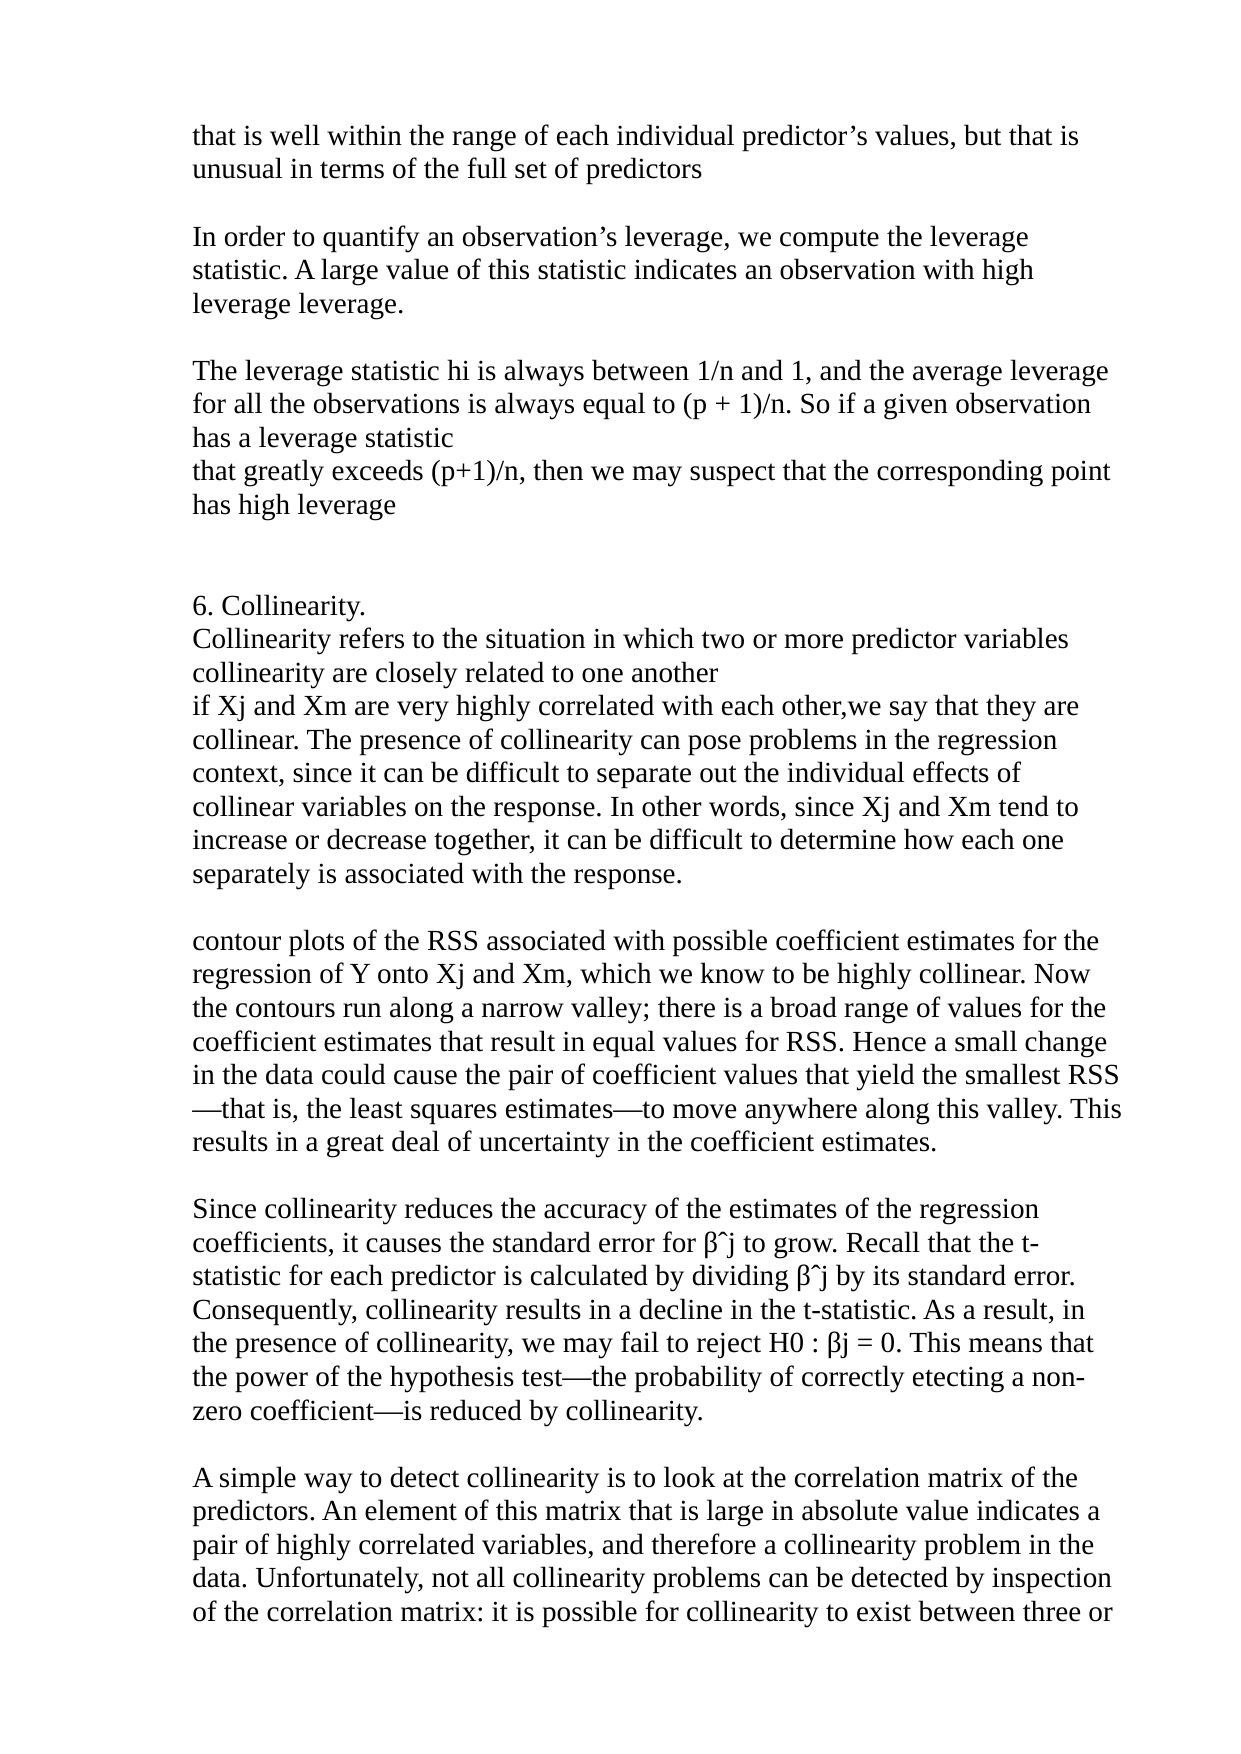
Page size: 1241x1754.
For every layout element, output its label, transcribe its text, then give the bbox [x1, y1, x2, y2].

text that greatly exceeds (p+1)/n, then we may suspect that the corresponding point has high leverage [118, 453, 1122, 521]
text 6. Collinearity. [118, 588, 1122, 621]
text if Xj and Xm are very highly correlated with each other,we say that they are collinear. The presence of collinearity can pose problems in the regression context, since it can be difficult to separate out the individual effects of collinear variables on the response. In other words, since Xj and Xm tend to increase or decrease together, it can be difficult to determine how each one separately is associated with the response. [118, 688, 1122, 889]
text A simple way to detect collinearity is to look at the correlation matrix of the predictors. An element of this matrix that is large in absolute value indicates a pair of highly correlated variables, and therefore a collinearity problem in the data. Unfortunately, not all collinearity problems can be detected by inspection of the correlation matrix: it is possible for collinearity to exist between three or [118, 1460, 1122, 1627]
text Since collinearity reduces the accuracy of the estimates of the regression coefficients, it causes the standard error for βˆj to grow. Recall that the t- statistic for each predictor is calculated by dividing βˆj by its standard error. Consequently, collinearity results in a decline in the t-statistic. As a result, in the presence of collinearity, we may fail to reject H0 : βj = 0. This means that the power of the hypothesis test—the probability of correctly etecting a non- zero coefficient—is reduced by collinearity. [118, 1191, 1122, 1426]
text that is well within the range of each individual predictor’s values, but that is unusual in terms of the full set of predictors [118, 118, 1122, 185]
text Collinearity refers to the situation in which two or more predictor variables collinearity are closely related to one another [118, 621, 1122, 688]
text contour plots of the RSS associated with possible coefficient estimates for the regression of Y onto Xj and Xm, which we know to be highly collinear. Now the contours run along a narrow valley; there is a broad range of values for the coefficient estimates that result in equal values for RSS. Hence a small change in the data could cause the pair of coefficient values that yield the smallest RSS —that is, the least squares estimates—to move anywhere along this valley. This results in a great deal of uncertainty in the coefficient estimates. [118, 923, 1122, 1158]
text In order to quantify an observation’s leverage, we compute the leverage statistic. A large value of this statistic indicates an observation with high leverage leverage. [118, 219, 1122, 319]
text The leverage statistic hi is always between 1/n and 1, and the average leverage for all the observations is always equal to (p + 1)/n. So if a given observation has a leverage statistic [118, 353, 1122, 453]
